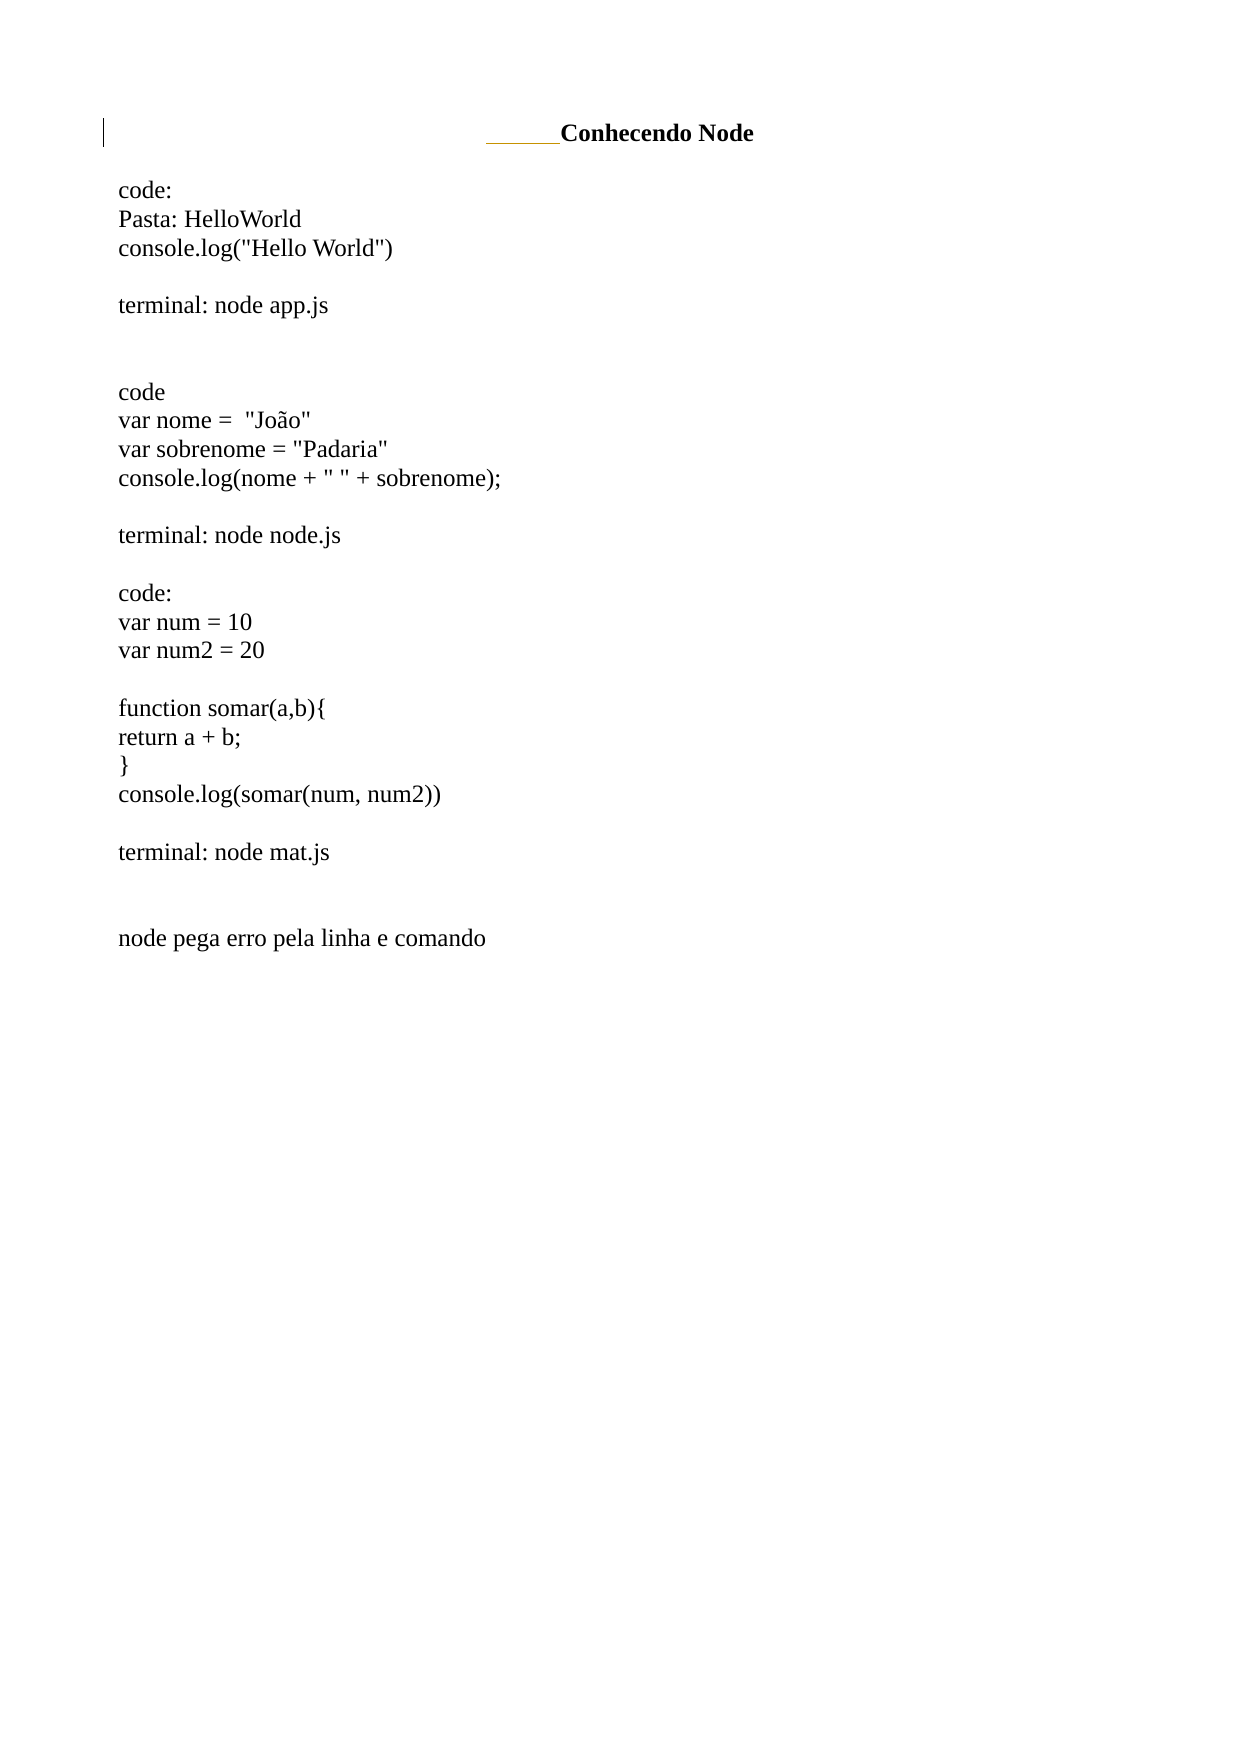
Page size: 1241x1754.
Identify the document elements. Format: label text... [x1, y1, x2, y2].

text code: [118, 578, 1122, 607]
text var nome = "João" [118, 406, 1122, 434]
text return a + b; [118, 722, 1122, 751]
text terminal: node node.js [118, 521, 1122, 549]
text var sobrenome = "Padaria" [118, 434, 1122, 463]
text } [118, 751, 1122, 779]
text console.log("Hello World") [118, 233, 1122, 262]
text node pega erro pela linha e comando [118, 923, 1122, 952]
text terminal: node mat.js [118, 837, 1122, 866]
text Conhecendo Node [118, 118, 1122, 147]
text console.log(nome + " " + sobrenome); [118, 463, 1122, 492]
text console.log(somar(num, num2)) [118, 779, 1122, 808]
text terminal: node app.js [118, 291, 1122, 319]
text var num = 10 [118, 607, 1122, 636]
text function somar(a,b){ [118, 693, 1122, 722]
text Pasta: HelloWorld [118, 204, 1122, 233]
text var num2 = 20 [118, 636, 1122, 664]
text code [118, 377, 1122, 406]
text code: [118, 176, 1122, 204]
